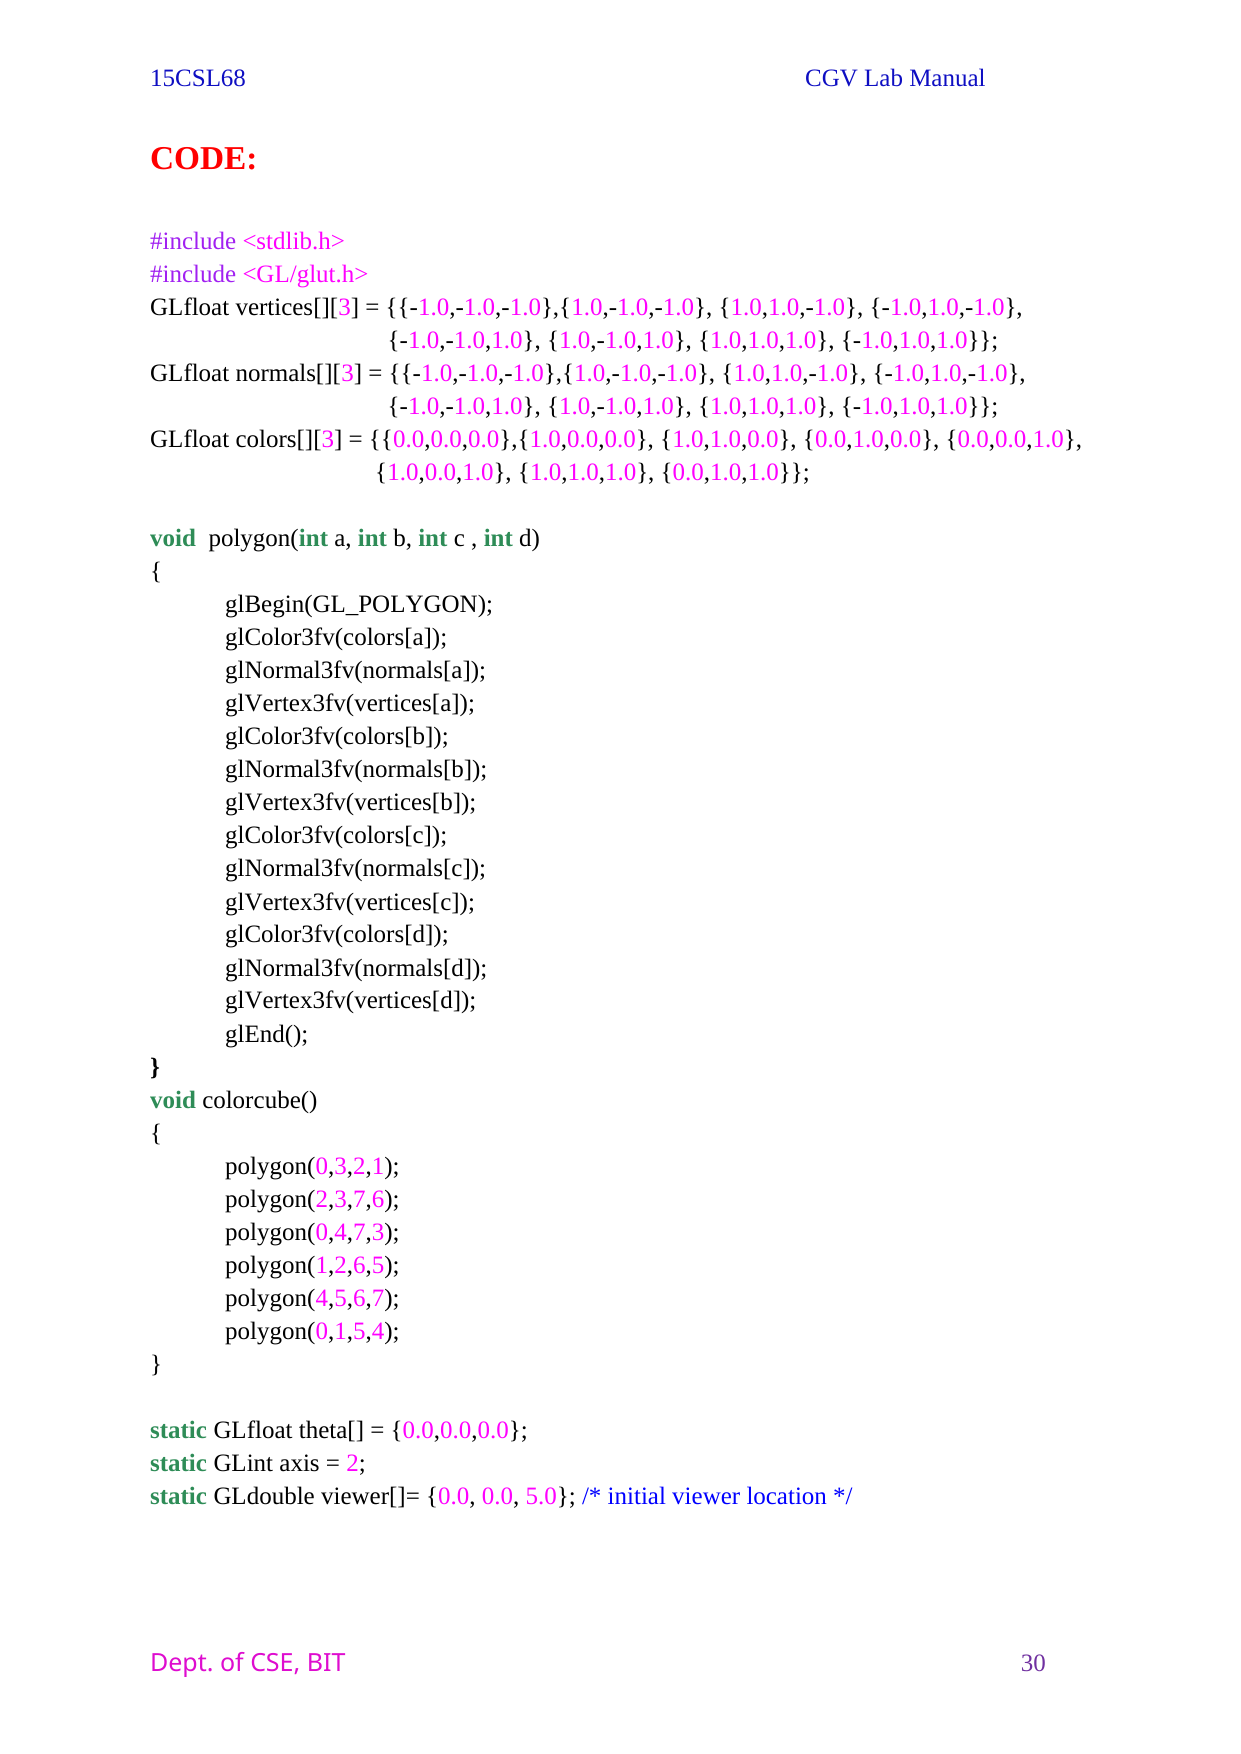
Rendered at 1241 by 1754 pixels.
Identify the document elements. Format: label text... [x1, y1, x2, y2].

text {-1.0,-1.0,1.0}, {1.0,-1.0,1.0}, {1.0,1.0,1.0}, {-1.0,1.0,1.0}}; [150, 325, 1165, 354]
text glBegin(GL_POLYGON); [225, 589, 1165, 618]
text glVertex3fv(vertices[d]); [225, 986, 1165, 1014]
text GLfloat colors[][3] = {{0.0,0.0,0.0},{1.0,0.0,0.0}, {1.0,1.0,0.0}, {0.0,1.0,0.0}, {0.0,0.0,1.0}, [150, 424, 1165, 453]
text static GLfloat theta[] = {0.0,0.0,0.0}; [150, 1415, 1165, 1444]
text } [150, 1052, 1165, 1080]
text glNormal3fv(normals[b]); [225, 754, 1165, 783]
text polygon(0,1,5,4); [225, 1316, 1165, 1344]
text glNormal3fv(normals[c]); [225, 853, 1165, 882]
text CODE: [150, 138, 1165, 176]
text glColor3fv(colors[d]); [225, 919, 1165, 948]
text polygon(2,3,7,6); [225, 1184, 1165, 1212]
text void colorcube() [150, 1085, 1165, 1113]
text glColor3fv(colors[c]); [225, 821, 1165, 849]
text glVertex3fv(vertices[c]); [225, 887, 1165, 915]
text glNormal3fv(normals[a]); [225, 655, 1165, 684]
text { [150, 556, 1165, 585]
text void polygon(int a, int b, int c , int d) [150, 523, 1165, 552]
text polygon(4,5,6,7); [225, 1283, 1165, 1312]
text static GLint axis = 2; [150, 1448, 1165, 1477]
text static GLdouble viewer[]= {0.0, 0.0, 5.0}; /* initial viewer location */ [150, 1481, 1165, 1510]
text glVertex3fv(vertices[b]); [225, 787, 1165, 816]
text polygon(0,4,7,3); [225, 1217, 1165, 1246]
text GLfloat vertices[][3] = {{-1.0,-1.0,-1.0},{1.0,-1.0,-1.0}, {1.0,1.0,-1.0}, {-1.0,1.0,-1.0}, [150, 292, 1165, 321]
text } [150, 1349, 1165, 1378]
text GLfloat normals[][3] = {{-1.0,-1.0,-1.0},{1.0,-1.0,-1.0}, {1.0,1.0,-1.0}, {-1.0,1.0,-1.0}, [150, 358, 1165, 387]
text glColor3fv(colors[a]); [225, 622, 1165, 651]
text polygon(1,2,6,5); [225, 1250, 1165, 1278]
text #include <GL/glut.h> [150, 259, 1165, 288]
text glEnd(); [225, 1019, 1165, 1047]
text glColor3fv(colors[b]); [225, 721, 1165, 750]
text polygon(0,3,2,1); [225, 1151, 1165, 1179]
text glVertex3fv(vertices[a]); [225, 688, 1165, 717]
text {-1.0,-1.0,1.0}, {1.0,-1.0,1.0}, {1.0,1.0,1.0}, {-1.0,1.0,1.0}}; [150, 391, 1165, 420]
text { [150, 1118, 1165, 1146]
text #include <stdlib.h> [150, 226, 1165, 255]
text glNormal3fv(normals[d]); [225, 953, 1165, 981]
text {1.0,0.0,1.0}, {1.0,1.0,1.0}, {0.0,1.0,1.0}}; [150, 457, 1165, 486]
